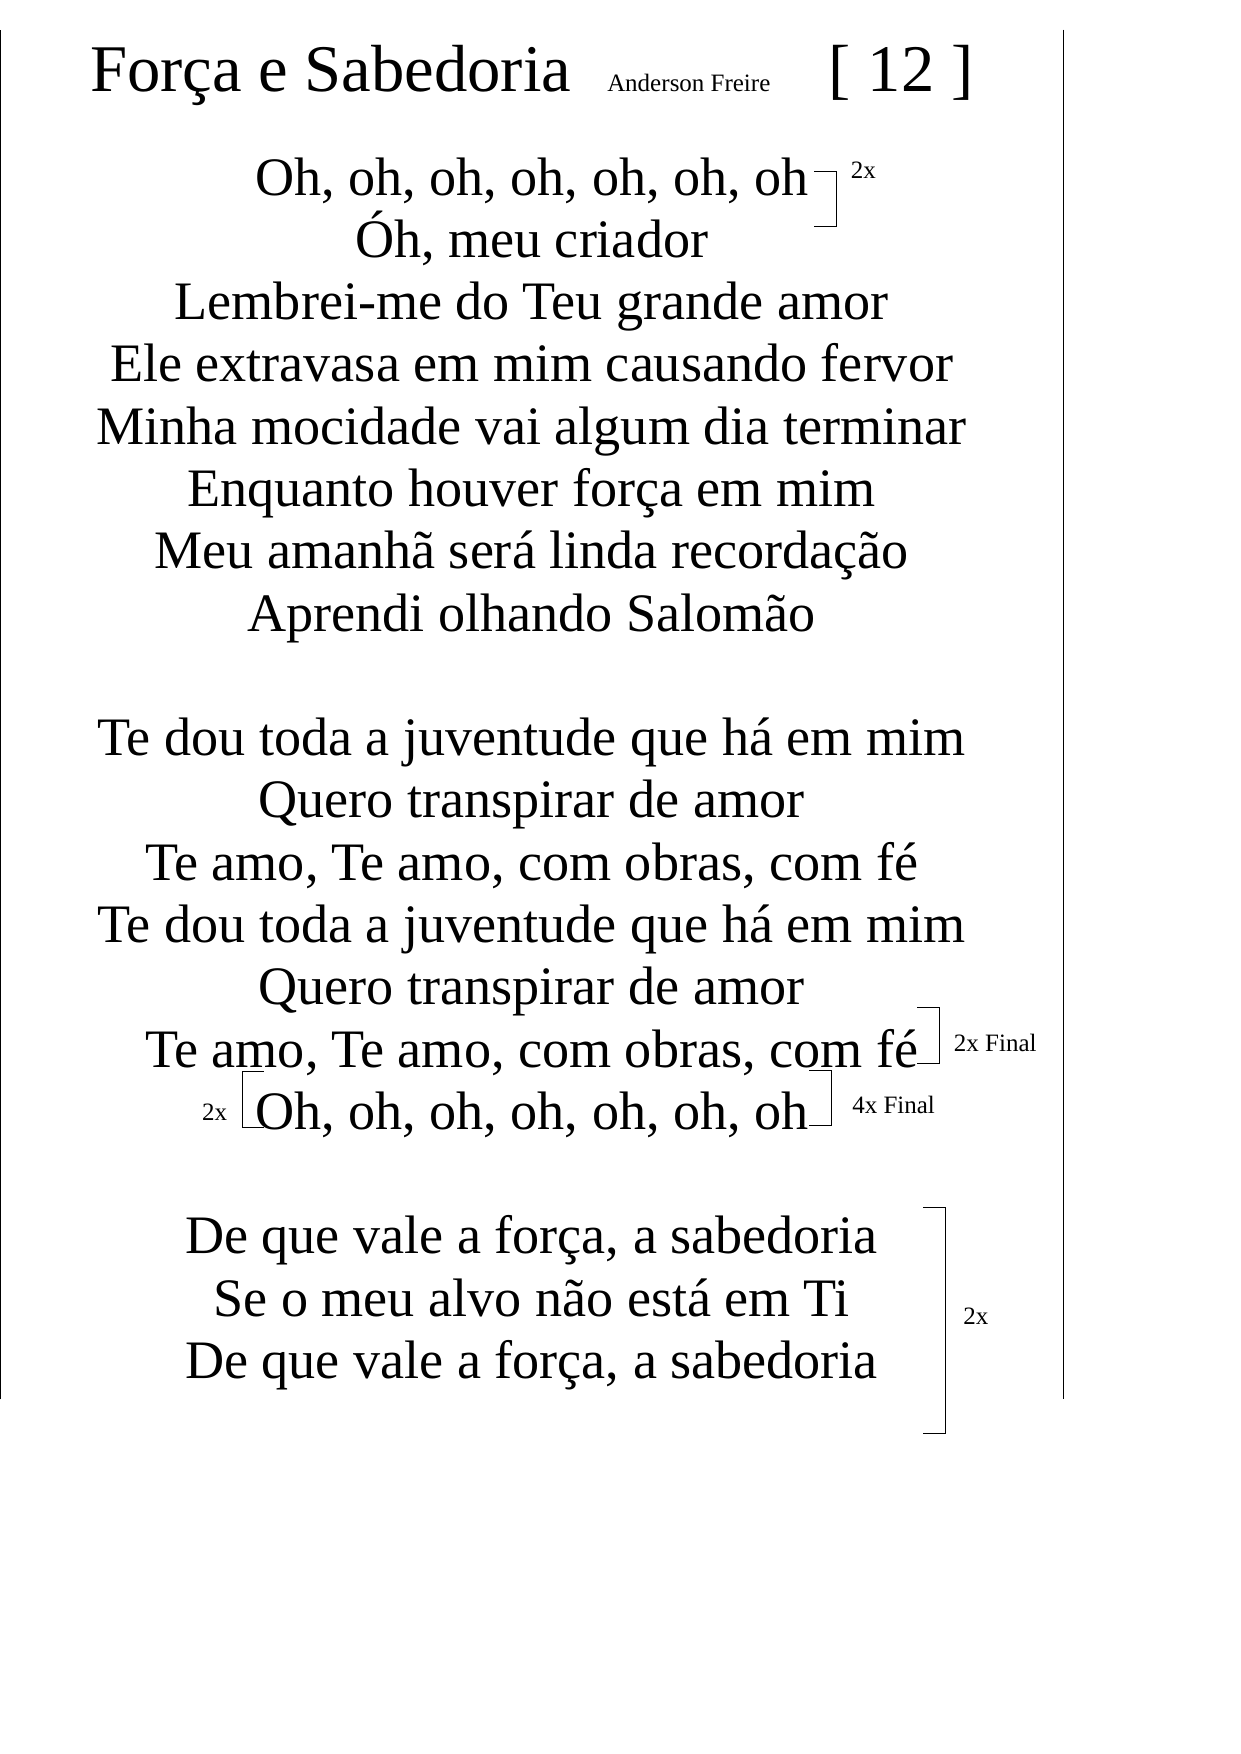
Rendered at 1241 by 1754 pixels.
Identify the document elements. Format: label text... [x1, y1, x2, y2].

text Te amo, Te amo, com obras, com fé [29, 1017, 1033, 1079]
text Quero transpirar de amor [29, 954, 1033, 1017]
text Se o meu alvo não está em Ti [946, 1266, 1033, 1328]
text Te amo, Te amo, com obras, com fé [29, 830, 1033, 892]
text Ele extravasa em mim causando fervor [29, 331, 1033, 394]
text Enquanto houver força em mim [29, 456, 1033, 518]
text Aprendi olhando Salomão [29, 581, 1033, 643]
text Força e Sabedoria Anderson Freire [ 12 ] [29, 29, 1033, 106]
text Te dou toda a juventude que há em mim [29, 705, 1033, 767]
text Lembrei-me do Teu grande amor [29, 269, 1033, 331]
text Meu amanhã será linda recordação [29, 518, 1033, 581]
text Te dou toda a juventude que há em mim [29, 892, 1033, 954]
text Óh, meu criador [29, 207, 1033, 269]
text De que vale a força, a sabedoria [29, 1328, 945, 1390]
text [946, 1328, 1033, 1390]
text De que vale a força, a sabedoria [29, 1203, 1033, 1266]
text Oh, oh, oh, oh, oh, oh, oh [29, 1079, 1033, 1141]
text Se o meu alvo não está em Ti [29, 1266, 945, 1328]
text Minha mocidade vai algum dia terminar [29, 394, 1033, 456]
text Quero transpirar de amor [29, 767, 1033, 830]
text Oh, oh, oh, oh, oh, oh, oh [29, 144, 1033, 207]
